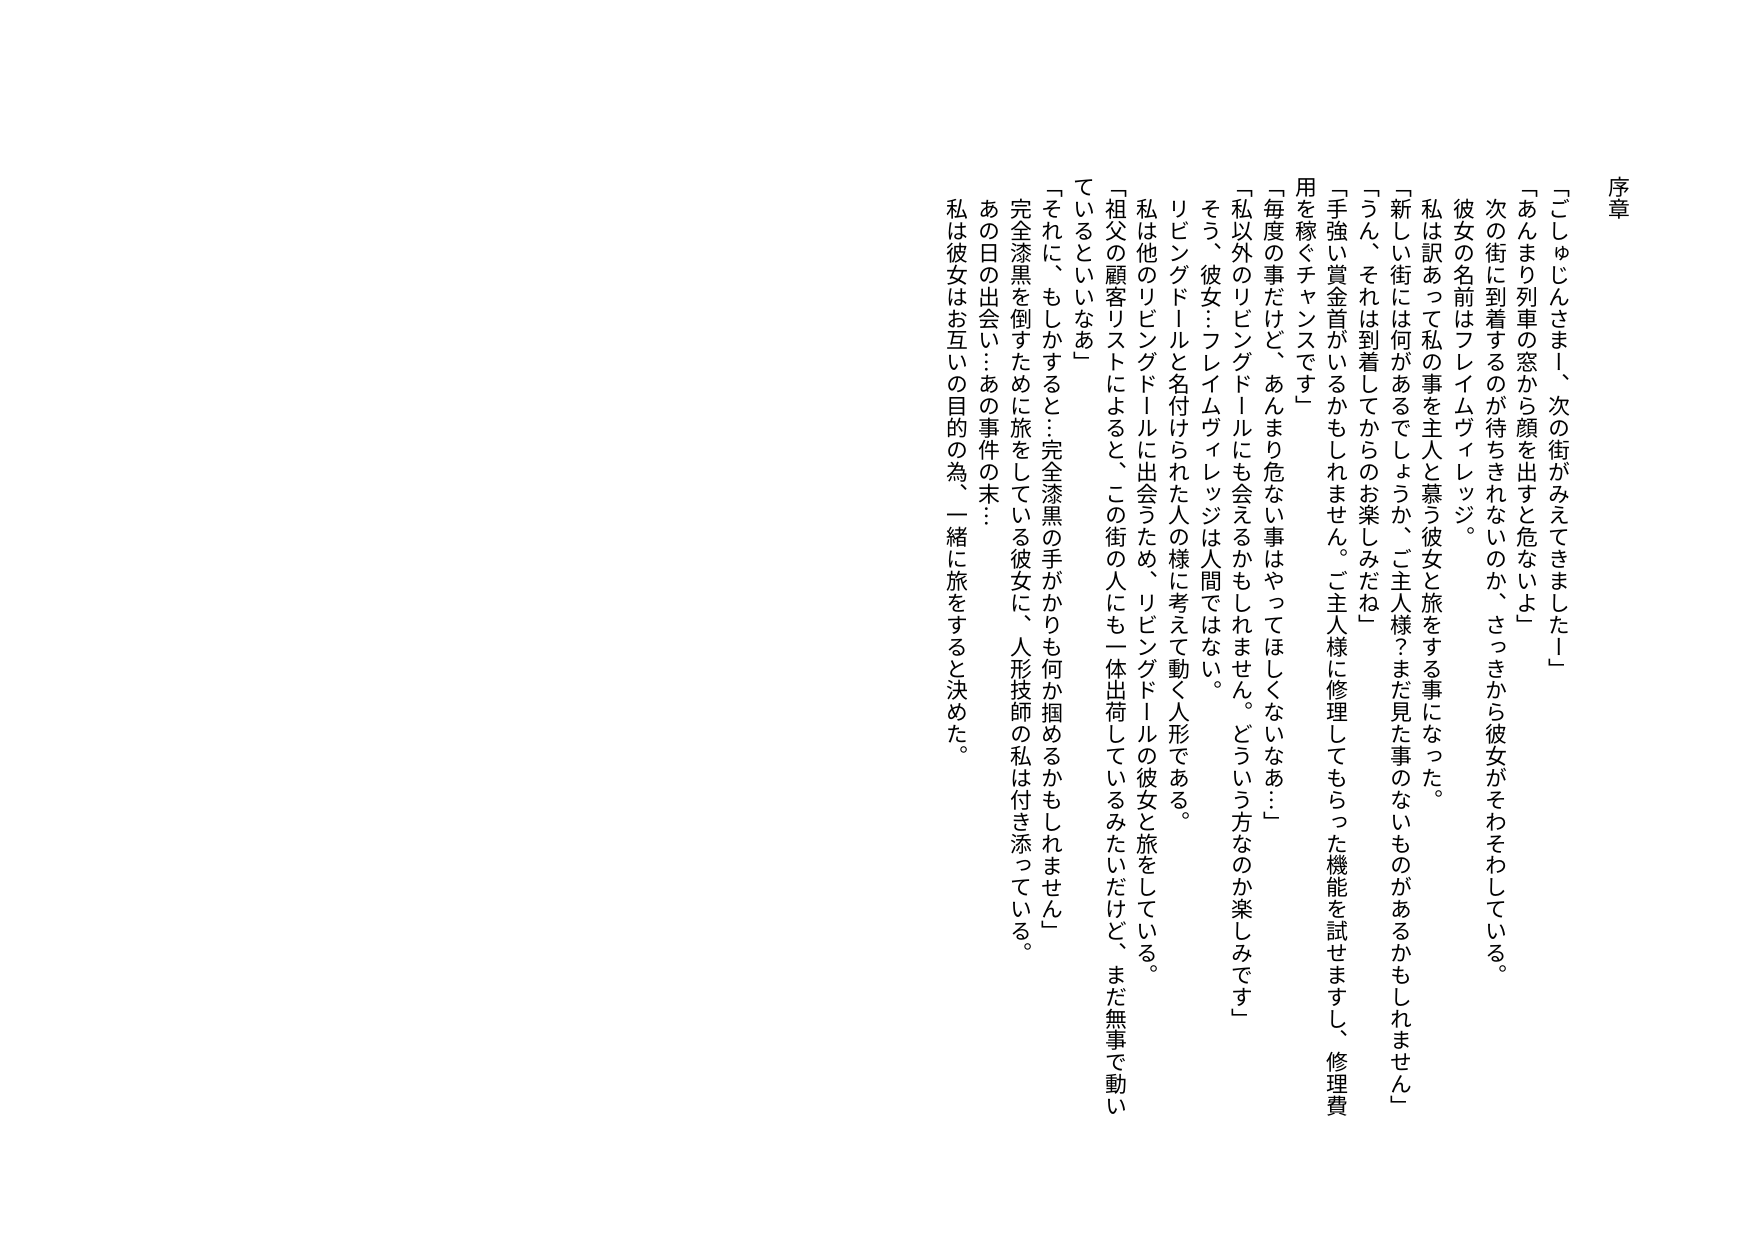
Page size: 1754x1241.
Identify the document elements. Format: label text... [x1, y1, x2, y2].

text 「うん、それは到着してからのお楽しみだね」 [1354, 176, 1385, 1122]
text 私は他のリビングドールに出会うため、リビングドールの彼女と旅をしている。 [1132, 176, 1164, 1122]
text 私は彼女はお互いの目的の為、一緒に旅をすると決めた。 [942, 176, 974, 1122]
text 「ごしゅじんさまー、次の街がみえてきましたー」 [1544, 176, 1575, 1122]
text 完全漆黒を倒すために旅をしている彼女に、人形技師の私は付き添っている。 [1005, 176, 1037, 1122]
text 「あんまり列車の窓から顔を出すと危ないよ」 [1512, 176, 1544, 1122]
text 次の街に到着するのが待ちきれないのか、さっきから彼女がそわそわしている。 [1480, 176, 1512, 1122]
text 私は訳あって私の事を主人と慕う彼女と旅をする事になった。 [1417, 176, 1449, 1122]
text そう、彼女…フレイムヴィレッジは人間ではない。 [1195, 176, 1227, 1122]
text 序章 [1604, 176, 1636, 1122]
text 「それに、もしかすると…完全漆黒の手がかりも何か掴めるかもしれません」 [1037, 176, 1069, 1122]
text 「新しい街には何があるでしょうか、ご主人様？まだ見た事のないものがあるかもしれません」 [1385, 176, 1417, 1122]
text 「手強い賞金首がいるかもしれません。ご主人様に修理してもらった機能を試せますし、修理費用を稼ぐチャンスです」 [1290, 176, 1354, 1122]
text 彼女の名前はフレイムヴィレッジ。 [1449, 176, 1480, 1122]
text 「私以外のリビングドールにも会えるかもしれません。どういう方なのか楽しみです」 [1227, 176, 1259, 1122]
text 「毎度の事だけど、あんまり危ない事はやってほしくないなあ…」 [1259, 176, 1290, 1122]
text 「祖父の顧客リストによると、この街の人にも一体出荷しているみたいだけど、まだ無事で動いているといいなあ」 [1069, 176, 1132, 1122]
text あの日の出会い…あの事件の末… [974, 176, 1005, 1122]
text リビングドールと名付けられた人の様に考えて動く人形である。 [1164, 176, 1195, 1122]
